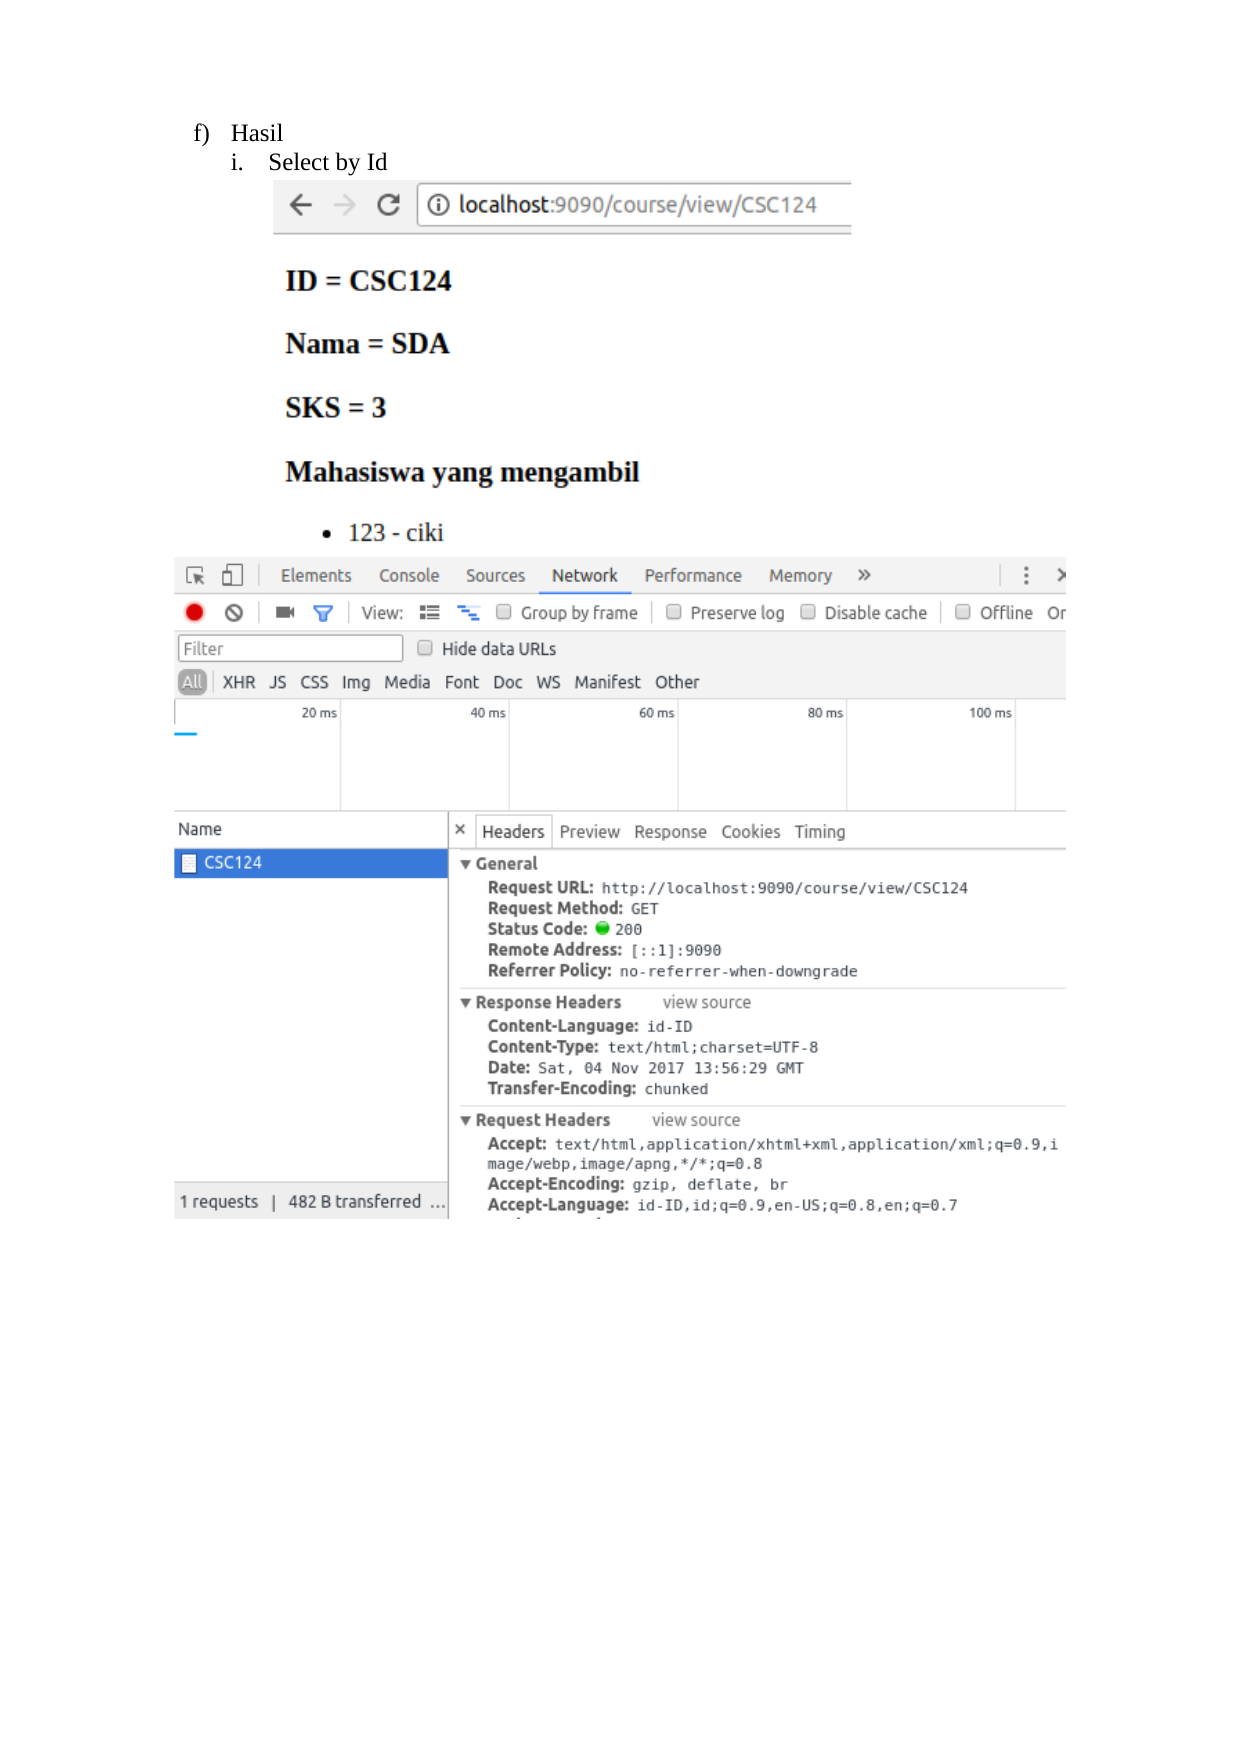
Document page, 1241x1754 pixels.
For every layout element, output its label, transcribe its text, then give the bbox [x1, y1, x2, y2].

list Select by Id [231, 147, 1122, 176]
list Hasil [193, 118, 1122, 147]
picture [174, 180, 1066, 1219]
